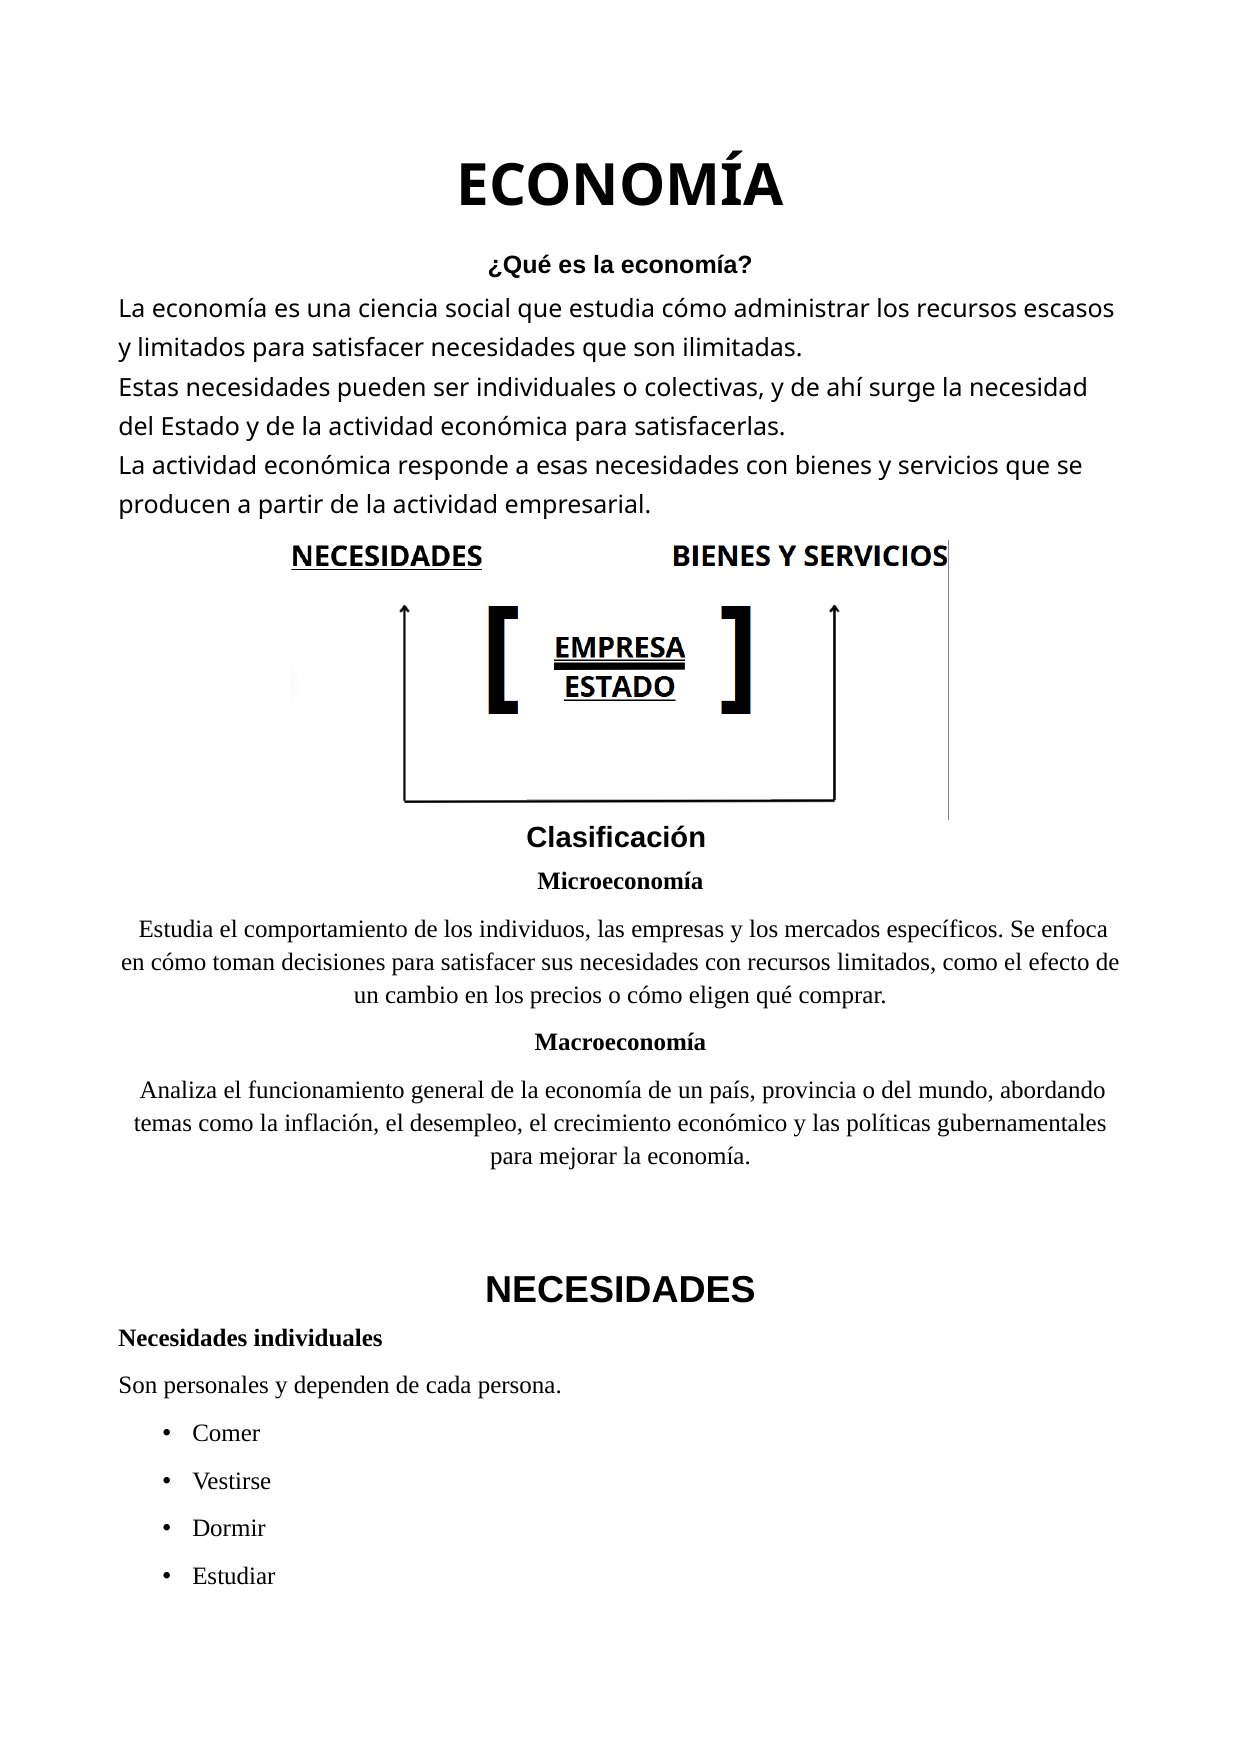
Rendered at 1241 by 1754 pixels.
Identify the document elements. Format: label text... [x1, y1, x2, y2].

list Vestirse [162, 1466, 1122, 1494]
list Estudiar [162, 1561, 1122, 1590]
subtitle ¿Qué es la economía? [118, 250, 1122, 278]
list Dormir [162, 1513, 1122, 1542]
picture [291, 540, 949, 820]
text La economía es una ciencia social que estudia cómo administrar los recursos escasos y limitados para satisfacer necesidades que son ilimitadas. Estas necesidades pueden ser individuales o colectivas, y de ahí surge la necesidad del Estado y de la actividad económica para satisfacerlas. La actividad económica responde a esas necesidades con bienes y servicios que se producen a partir de la actividad empresarial. [118, 291, 1122, 521]
subtitle NECESIDADES [118, 1267, 1122, 1310]
text Estudia el comportamiento de los individuos, las empresas y los mercados específicos. Se enfoca en cómo toman decisiones para satisfacer sus necesidades con recursos limitados, como el efecto de un cambio en los precios o cómo eligen qué comprar. [118, 914, 1122, 1008]
title ECONOMÍA [118, 143, 1122, 223]
text Analiza el funcionamiento general de la economía de un país, provincia o del mundo, abordando temas como la inflación, el desempleo, el crecimiento económico y las políticas gubernamentales para mejorar la economía. [118, 1075, 1122, 1170]
text Macroeconomía [118, 1027, 1122, 1056]
subtitle Clasificación [118, 609, 1122, 853]
list Comer [162, 1418, 1122, 1447]
text Microeconomía [118, 866, 1122, 895]
text Son personales y dependen de cada persona. [118, 1371, 1122, 1399]
text Necesidades individuales [118, 1323, 1122, 1352]
